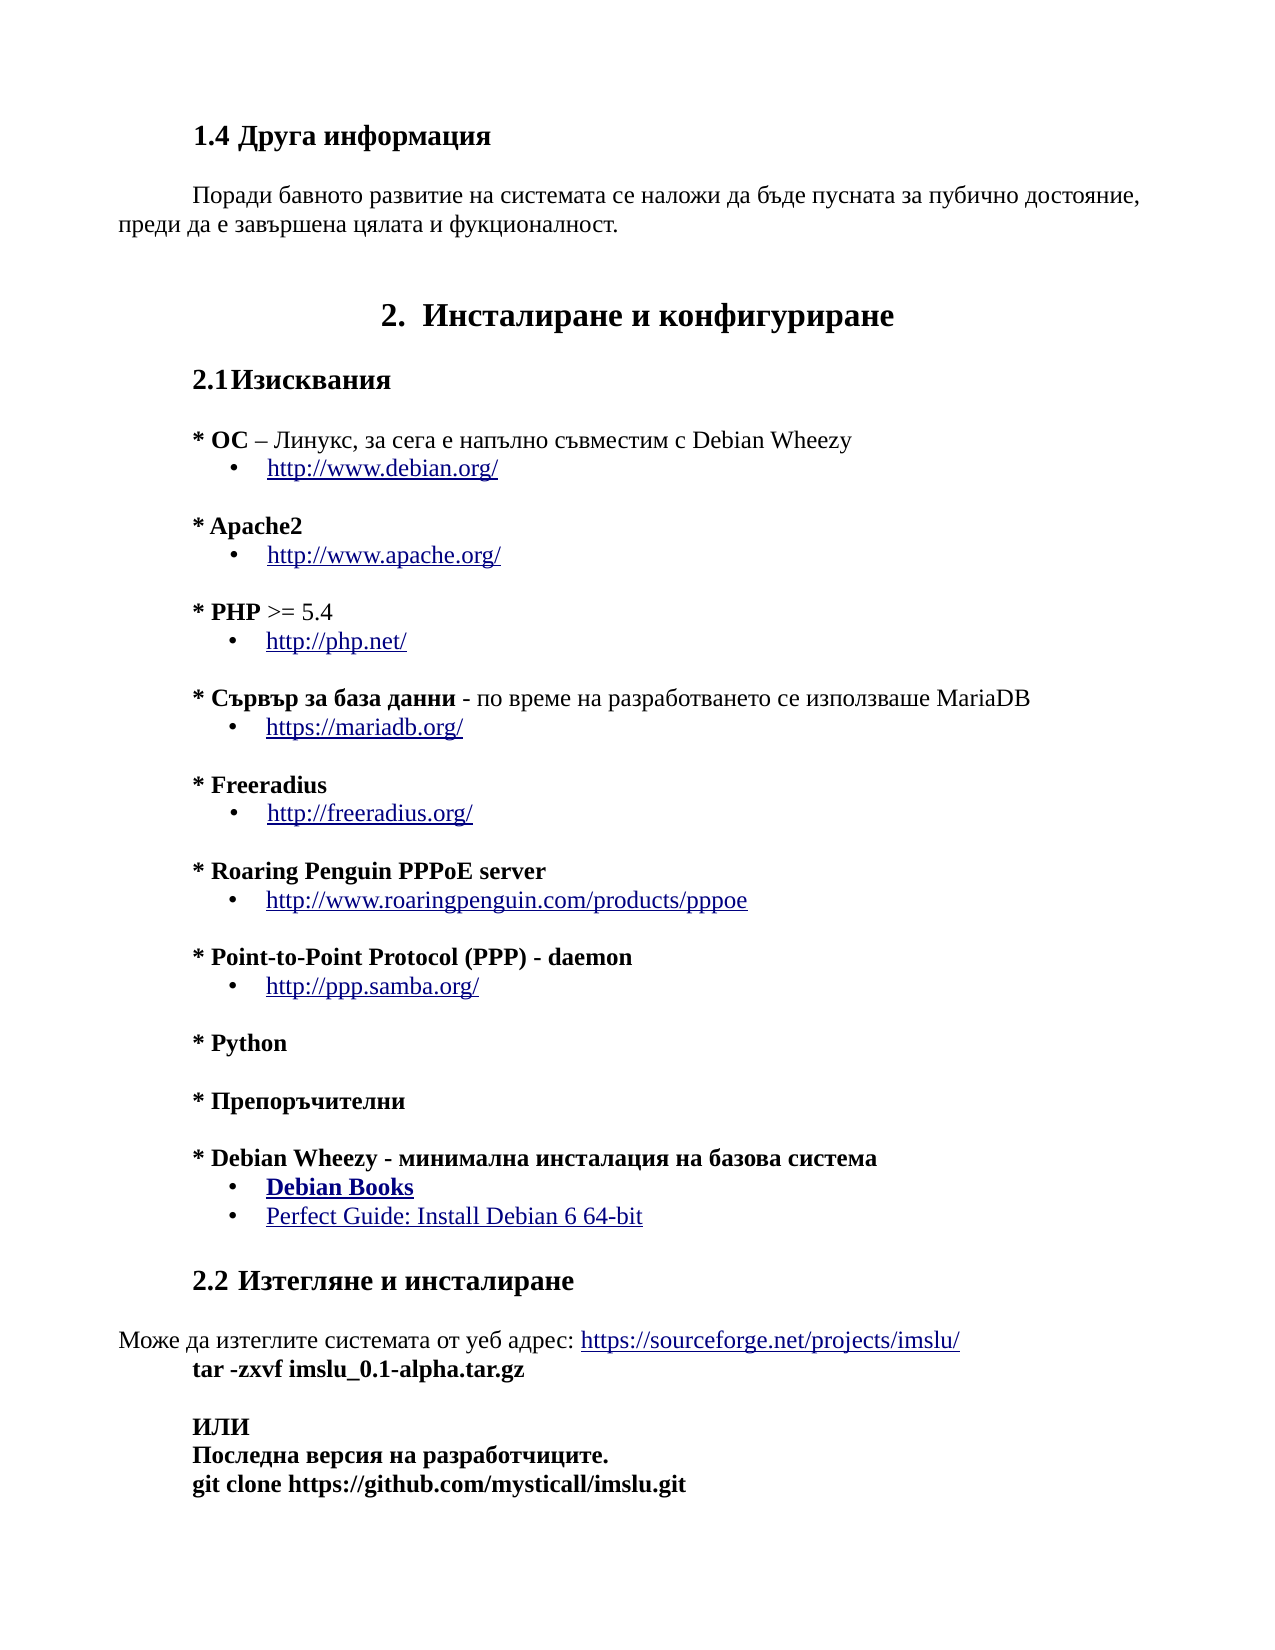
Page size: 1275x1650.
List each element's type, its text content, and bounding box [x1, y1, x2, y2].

list Debian Books [228, 1172, 1157, 1201]
list http://php.net/ [228, 626, 1157, 655]
list Perfect Guide: Install Debian 6 64-bit [228, 1201, 1157, 1230]
text Може да изтеглите системата от уеб адрес: https://sourceforge.net/projects/imslu/ [118, 1326, 1157, 1354]
text git clone https://github.com/mysticall/imslu.git [118, 1469, 1157, 1498]
text * ОС – Линукс, за сега е напълно съвместим с Debian Wheezy [154, 425, 1157, 453]
text * Freeradius [118, 770, 1157, 798]
text * Препоръчителни [118, 1086, 1157, 1115]
text * Python [118, 1028, 1157, 1057]
list http://www.apache.org/ [229, 540, 1157, 568]
text ИЛИ [192, 1412, 1157, 1441]
list http://www.debian.org/ [229, 453, 1157, 482]
text 2. Инсталиране и конфигуриране [118, 295, 1157, 334]
list Друга информация [193, 118, 1157, 152]
list https://mariadb.org/ [228, 712, 1157, 741]
text * Roaring Penguin PPPoE server [118, 856, 1157, 885]
text * Apache2 [118, 511, 1157, 540]
text * Debian Wheezy - минимална инсталация на базова система [118, 1143, 1157, 1172]
text * PHP >= 5.4 [118, 597, 1157, 626]
text Последна версия на разработчиците. [192, 1441, 1157, 1469]
text * Point-to-Point Protocol (PPP) - daemon [118, 942, 1157, 971]
list Изтегляне и инсталиране [192, 1263, 1157, 1297]
list Изисквания [192, 362, 1157, 396]
list http://freeradius.org/ [229, 798, 1157, 827]
text * Сървър за база данни - по време на разработването се използваше MariaDB [118, 683, 1157, 712]
list http://www.roaringpenguin.com/products/pppoe [228, 885, 1157, 913]
text Поради бавното развитие на системата се наложи да бъде пусната за пубично достояние, преди да е завършена цялата и фукционалност. [118, 180, 1157, 238]
text tar -zxvf imslu_0.1-alpha.tar.gz [118, 1354, 1157, 1383]
list http://ppp.samba.org/ [228, 971, 1157, 1000]
